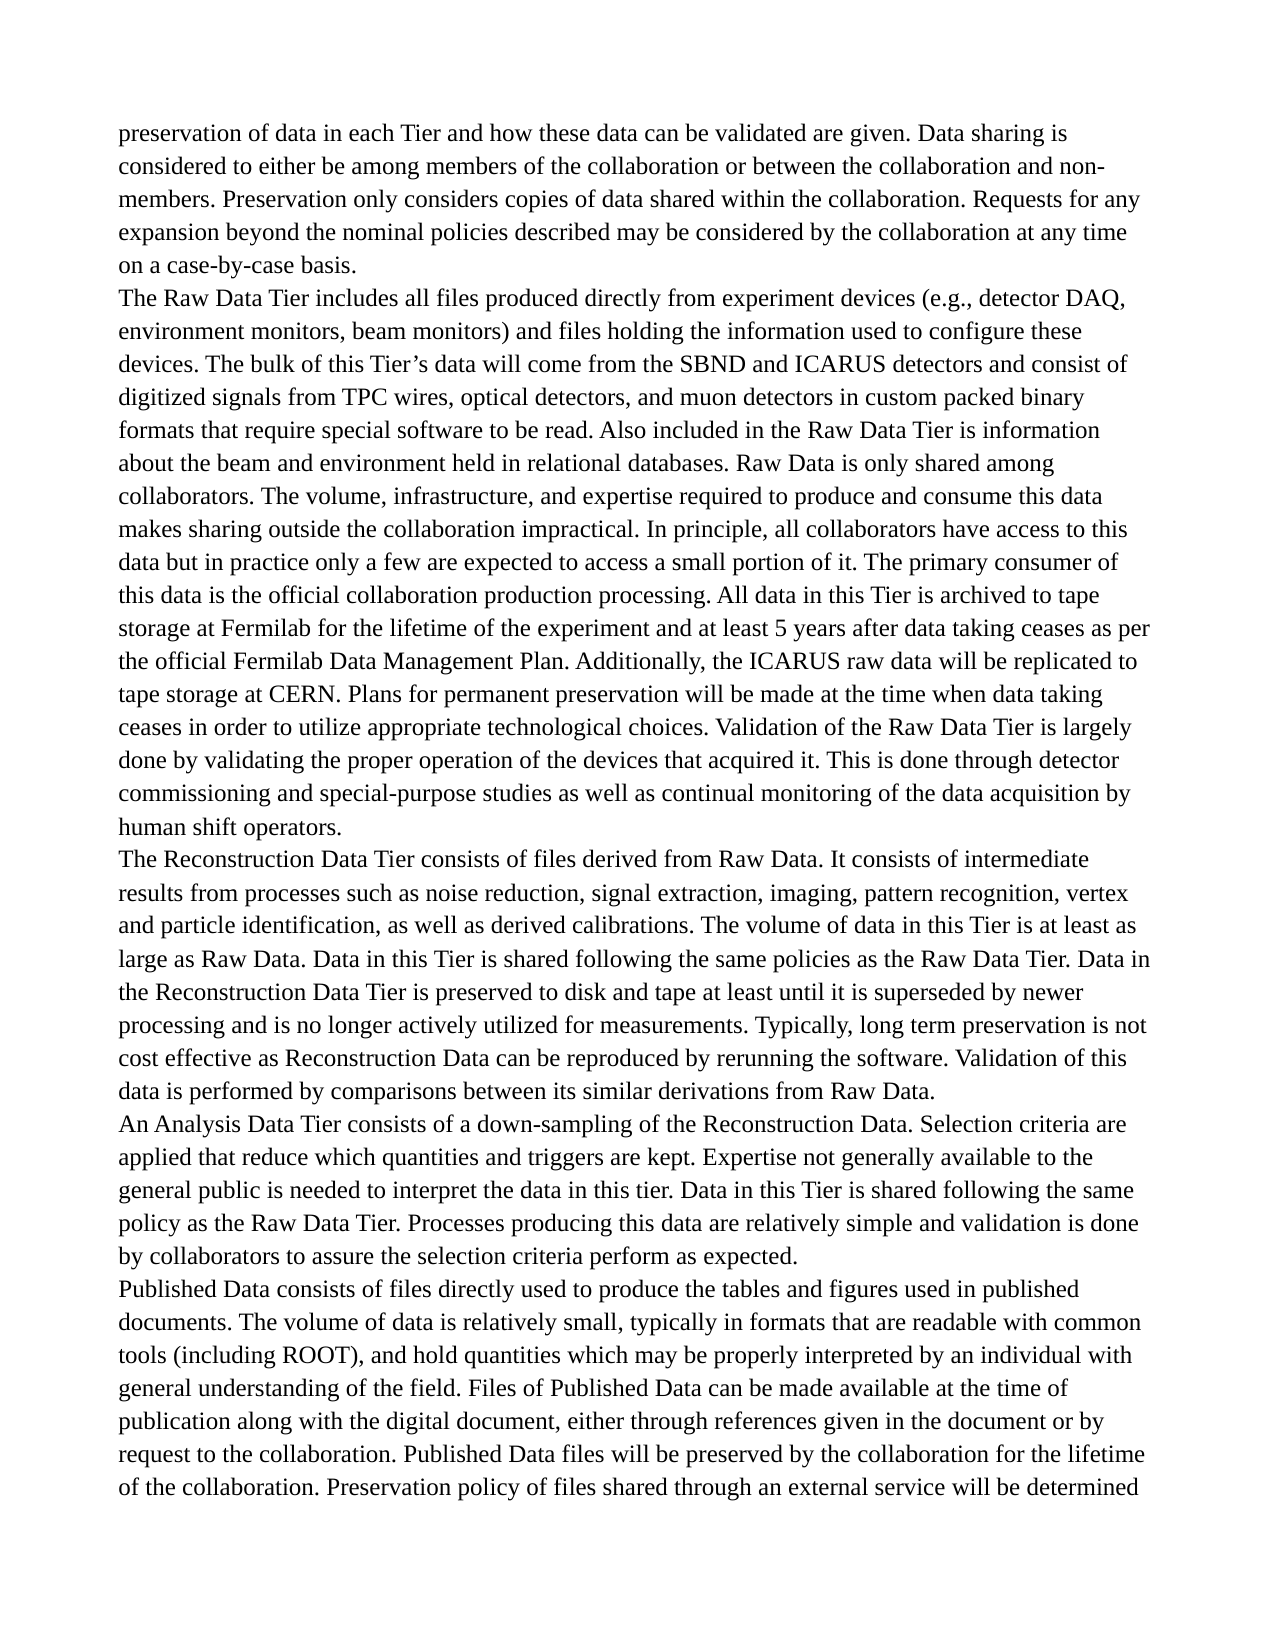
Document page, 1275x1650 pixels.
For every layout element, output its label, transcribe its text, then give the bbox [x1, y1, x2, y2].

text An Analysis Data Tier consists of a down-sampling of the Reconstruction Data. Selection criteria are applied that reduce which quantities and triggers are kept. Expertise not generally available to the general public is needed to interpret the data in this tier. Data in this Tier is shared following the same policy as the Raw Data Tier. Processes producing this data are relatively simple and validation is done by collaborators to assure the selection criteria perform as expected. [118, 1109, 1157, 1269]
text The Reconstruction Data Tier consists of files derived from Raw Data. It consists of intermediate results from processes such as noise reduction, signal extraction, imaging, pattern recognition, vertex and particle identification, as well as derived calibrations. The volume of data in this Tier is at least as large as Raw Data. Data in this Tier is shared following the same policies as the Raw Data Tier. Data in the Reconstruction Data Tier is preserved to disk and tape at least until it is superseded by newer processing and is no longer actively utilized for measurements. Typically, long term preservation is not cost effective as Reconstruction Data can be reproduced by rerunning the software. Validation of this data is performed by comparisons between its similar derivations from Raw Data. [118, 844, 1157, 1104]
text The Raw Data Tier includes all files produced directly from experiment devices (e.g., detector DAQ, environment monitors, beam monitors) and files holding the information used to configure these devices. The bulk of this Tier’s data will come from the SBND and ICARUS detectors and consist of digitized signals from TPC wires, optical detectors, and muon detectors in custom packed binary formats that require special software to be read. Also included in the Raw Data Tier is information about the beam and environment held in relational databases. Raw Data is only shared among collaborators. The volume, infrastructure, and expertise required to produce and consume this data makes sharing outside the collaboration impractical. In principle, all collaborators have access to this data but in practice only a few are expected to access a small portion of it. The primary consumer of this data is the official collaboration production processing. All data in this Tier is archived to tape storage at Fermilab for the lifetime of the experiment and at least 5 years after data taking ceases as per the official Fermilab Data Management Plan. Additionally, the ICARUS raw data will be replicated to tape storage at CERN. Plans for permanent preservation will be made at the time when data taking ceases in order to utilize appropriate technological choices. Validation of the Raw Data Tier is largely done by validating the proper operation of the devices that acquired it. This is done through detector commissioning and special-purpose studies as well as continual monitoring of the data acquisition by human shift operators. [118, 283, 1157, 840]
text Published Data consists of files directly used to produce the tables and figures used in published documents. The volume of data is relatively small, typically in formats that are readable with common tools (including ROOT), and hold quantities which may be properly interpreted by an individual with general understanding of the field. Files of Published Data can be made available at the time of publication along with the digital document, either through references given in the document or by request to the collaboration. Published Data files will be preserved by the collaboration for the lifetime of the collaboration. Preservation policy of files shared through an external service will be determined [118, 1274, 1157, 1501]
text preservation of data in each Tier and how these data can be validated are given. Data sharing is considered to either be among members of the collaboration or between the collaboration and non-members. Preservation only considers copies of data shared within the collaboration. Requests for any expansion beyond the nominal policies described may be considered by the collaboration at any time on a case-by-case basis. [118, 118, 1157, 279]
